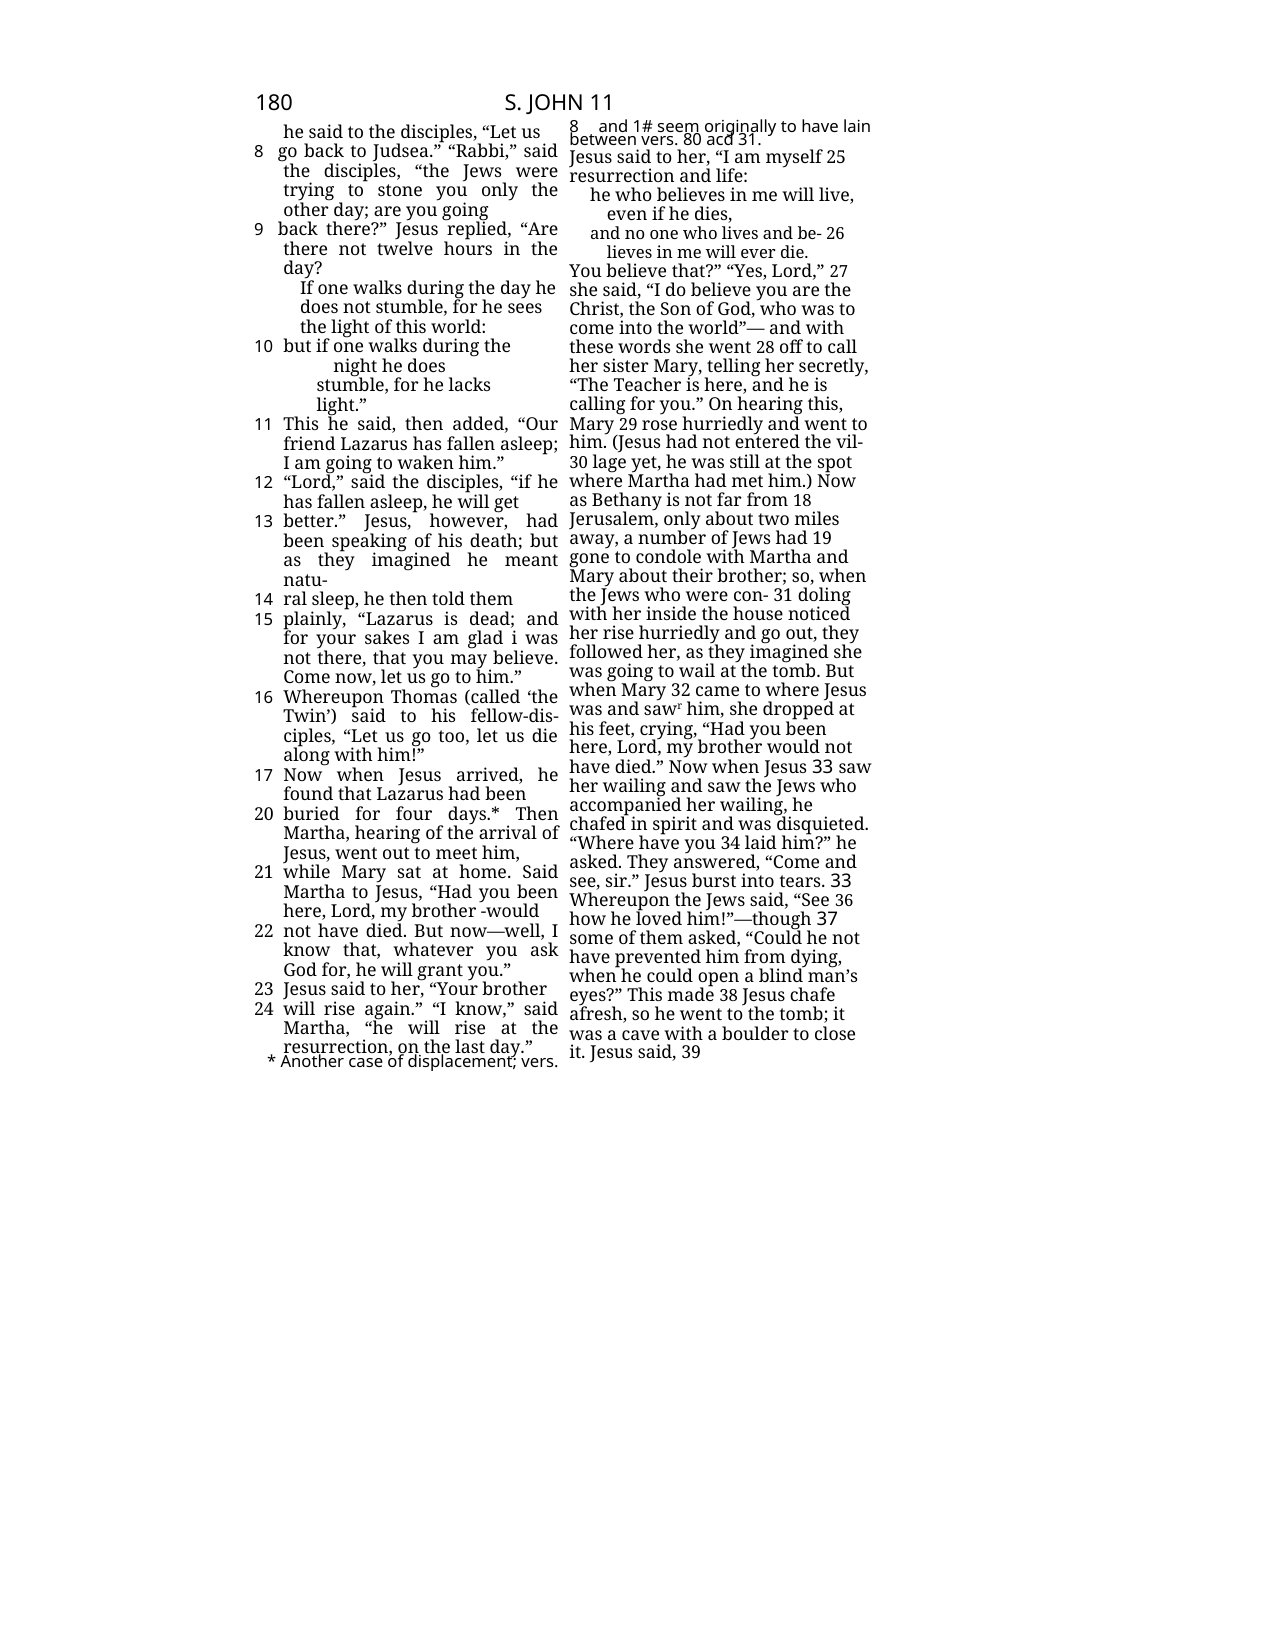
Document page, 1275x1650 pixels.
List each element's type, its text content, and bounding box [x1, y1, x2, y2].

text If one walks during the day he does not stumble, for he sees the light of this world: [300, 279, 558, 337]
text Jesus said to her, “I am myself 25 resurrection and life: [569, 148, 874, 186]
list ral sleep, he then told them [254, 590, 558, 610]
list not have died. But now—well, I know that, whatever you ask God for, he will grant you.” [254, 921, 558, 980]
text night he does stumble, for he lacks light.” [316, 357, 521, 415]
list better.” Jesus, however, had been speaking of his death; but as they imagined he meant natu- [254, 512, 558, 590]
list Jesus said to her, “Your brother [254, 980, 558, 999]
list “Lord,” said the disciples, “if he has fallen asleep, he will get [254, 473, 558, 512]
list will rise again.” “I know,” said Martha, “he will rise at the resurrection, on the last day.” [254, 999, 558, 1058]
list and 1# seem originally to have lain [571, 123, 730, 135]
list Now when Jesus arrived, he found that Lazarus had been [254, 766, 558, 804]
list This he said, then added, “Our friend Lazarus has fallen asleep; I am going to waken him.” [254, 415, 558, 473]
text between vers. 80 acd 31. [569, 135, 874, 148]
list plainly, “Lazarus is dead; and for your sakes I am glad i was not there, that you may believe. Come now, let us go to him.” [254, 610, 558, 688]
text You believe that?” “Yes, Lord,” 27 she said, “I do believe you are the Christ, the Son of God, who was to come into the world”— and with these words she went 28 off to call her sister Mary, tell­ing her secretly, “The Teacher is here, and he is calling for you.” On hearing this, Mary 29 rose hurriedly and went to him. (Jesus had not entered the vil- 30 lage yet, he was still at the spot where Martha had met him.) Now as Bethany is not far from 18 Jerusalem, only about two miles away, a number of Jews had 19 gone to condole with Martha and Mary about their brother; so, when the Jews who were con- 31 doling with her inside the house noticed her rise hurriedly and go out, they followed her, as they imagined she was going to wail at the tomb. But when Mary 32 came to where Jesus was and sawr him, she dropped at his feet, crying, “Had you been here, Lord, my brother would not have died.” Now when Jesus 33 saw her wailing and saw the Jews who accompanied her wail­ing, he chafed in spirit and was disquieted. “Where have you 34 laid him?” he asked. They answered, “Come and see, sir.” Jesus burst into tears. 33 Whereupon the Jews said, “See 36 how he loved him!”—though 37 some of them asked, “Could he not have prevented him from dying, when he could open a blind man’s eyes?” This made 38 Jesus chafe afresh, so he went to the tomb; it was a cave with a boulder to close it. Jesus said, 39 [569, 262, 874, 1063]
list while Mary sat at home. Said Martha to Jesus, “Had you been here, Lord, my brother -would [254, 863, 558, 921]
list back there?” Jesus replied, “Are there not twelve hours in the day? [254, 220, 558, 279]
text * Another case of displacement; vers. [433, 1058, 558, 1070]
text * Another case of displacement; vers. [254, 1058, 431, 1070]
text and no one who lives and be- 26 lieves in me will ever die. [590, 224, 874, 262]
text he who believes in me will live, even if he dies, [590, 186, 874, 224]
list and 1# seem originally to have lain [771, 123, 874, 135]
list buried for four days.* Then Martha, hearing of the arrival of Jesus, went out to meet him, [254, 804, 558, 863]
list go back to Judsea.” “Rabbi,” said the disciples, “the Jews were trying to stone you only the other day; are you going [254, 142, 558, 220]
list but if one walks during the [254, 337, 558, 357]
list Whereupon Thomas (called ‘the Twin’) said to his fellow-dis­ciples, “Let us go too, let us die along with him!” [254, 688, 558, 766]
text he said to the disciples, “Let us [283, 123, 558, 142]
